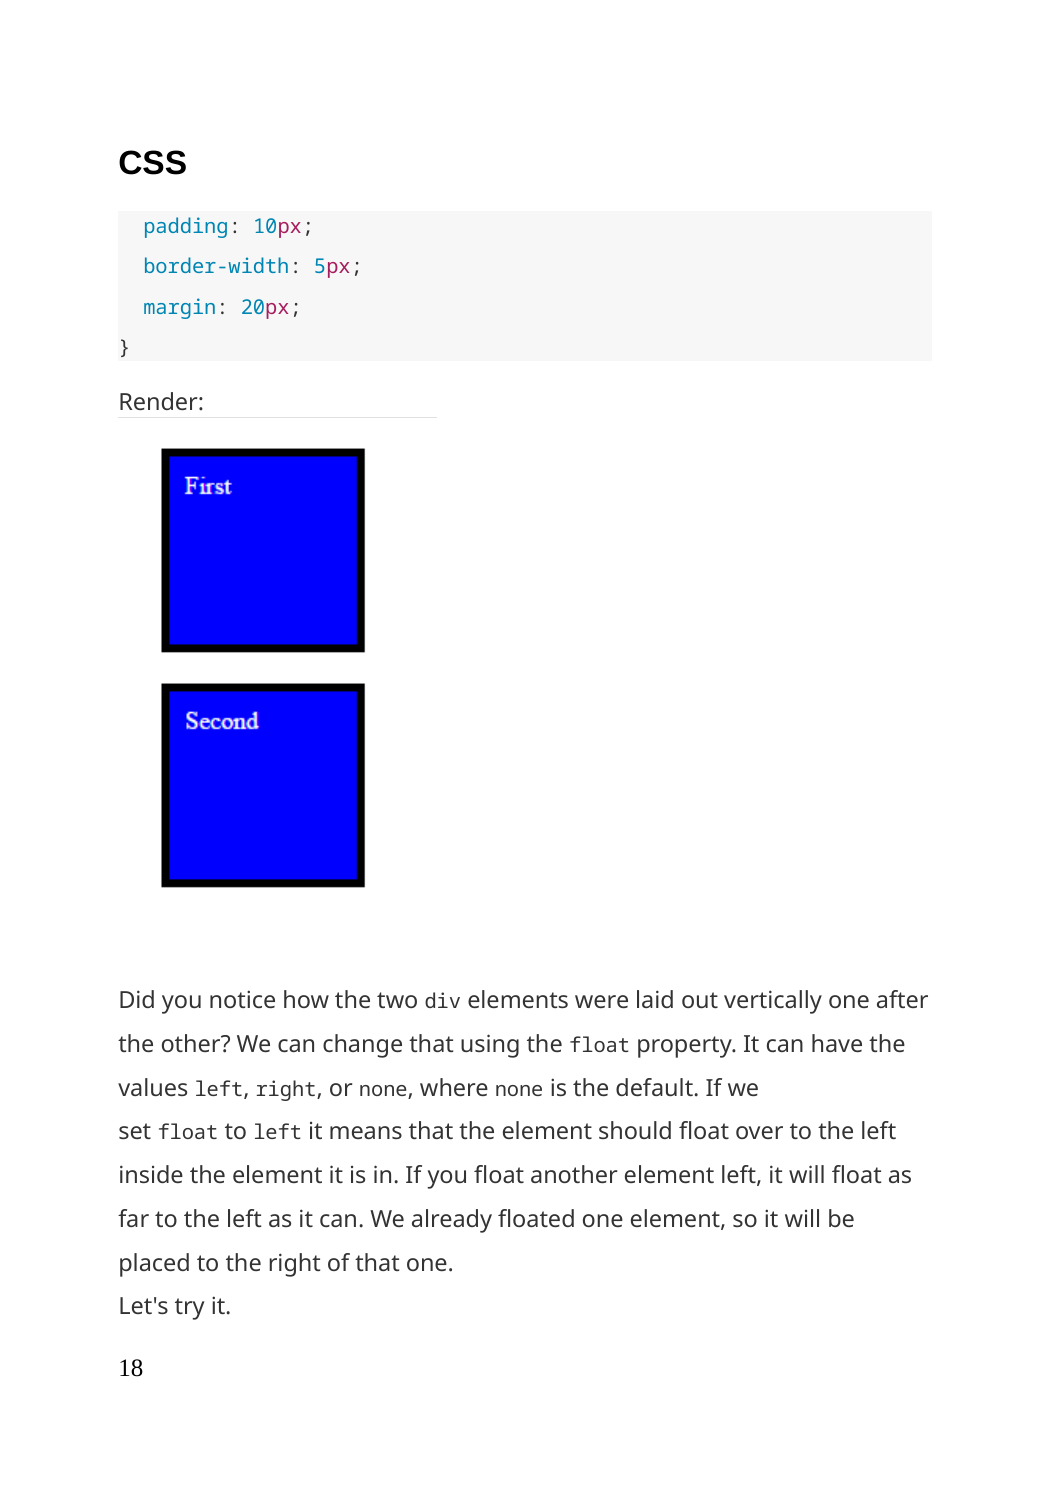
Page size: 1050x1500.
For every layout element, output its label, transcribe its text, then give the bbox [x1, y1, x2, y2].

text padding: 10px; [118, 211, 932, 239]
picture [118, 417, 437, 947]
text Did you notice how the two div elements were laid out vertically one after the other? We can change that using the float property. It can have the values left, right, or none, where none is the default. If we set float to left it means that the element should float over to the left inside the element it is in. If you float another element left, it will float as far to the left as it can. We already floated one element, so it will be placed to the right of that one. [118, 972, 932, 1278]
text margin: 20px; [118, 292, 932, 321]
text Render: [118, 373, 932, 947]
text border-width: 5px; [118, 252, 932, 280]
text Let's try it. [118, 1278, 932, 1322]
text } [118, 333, 932, 361]
